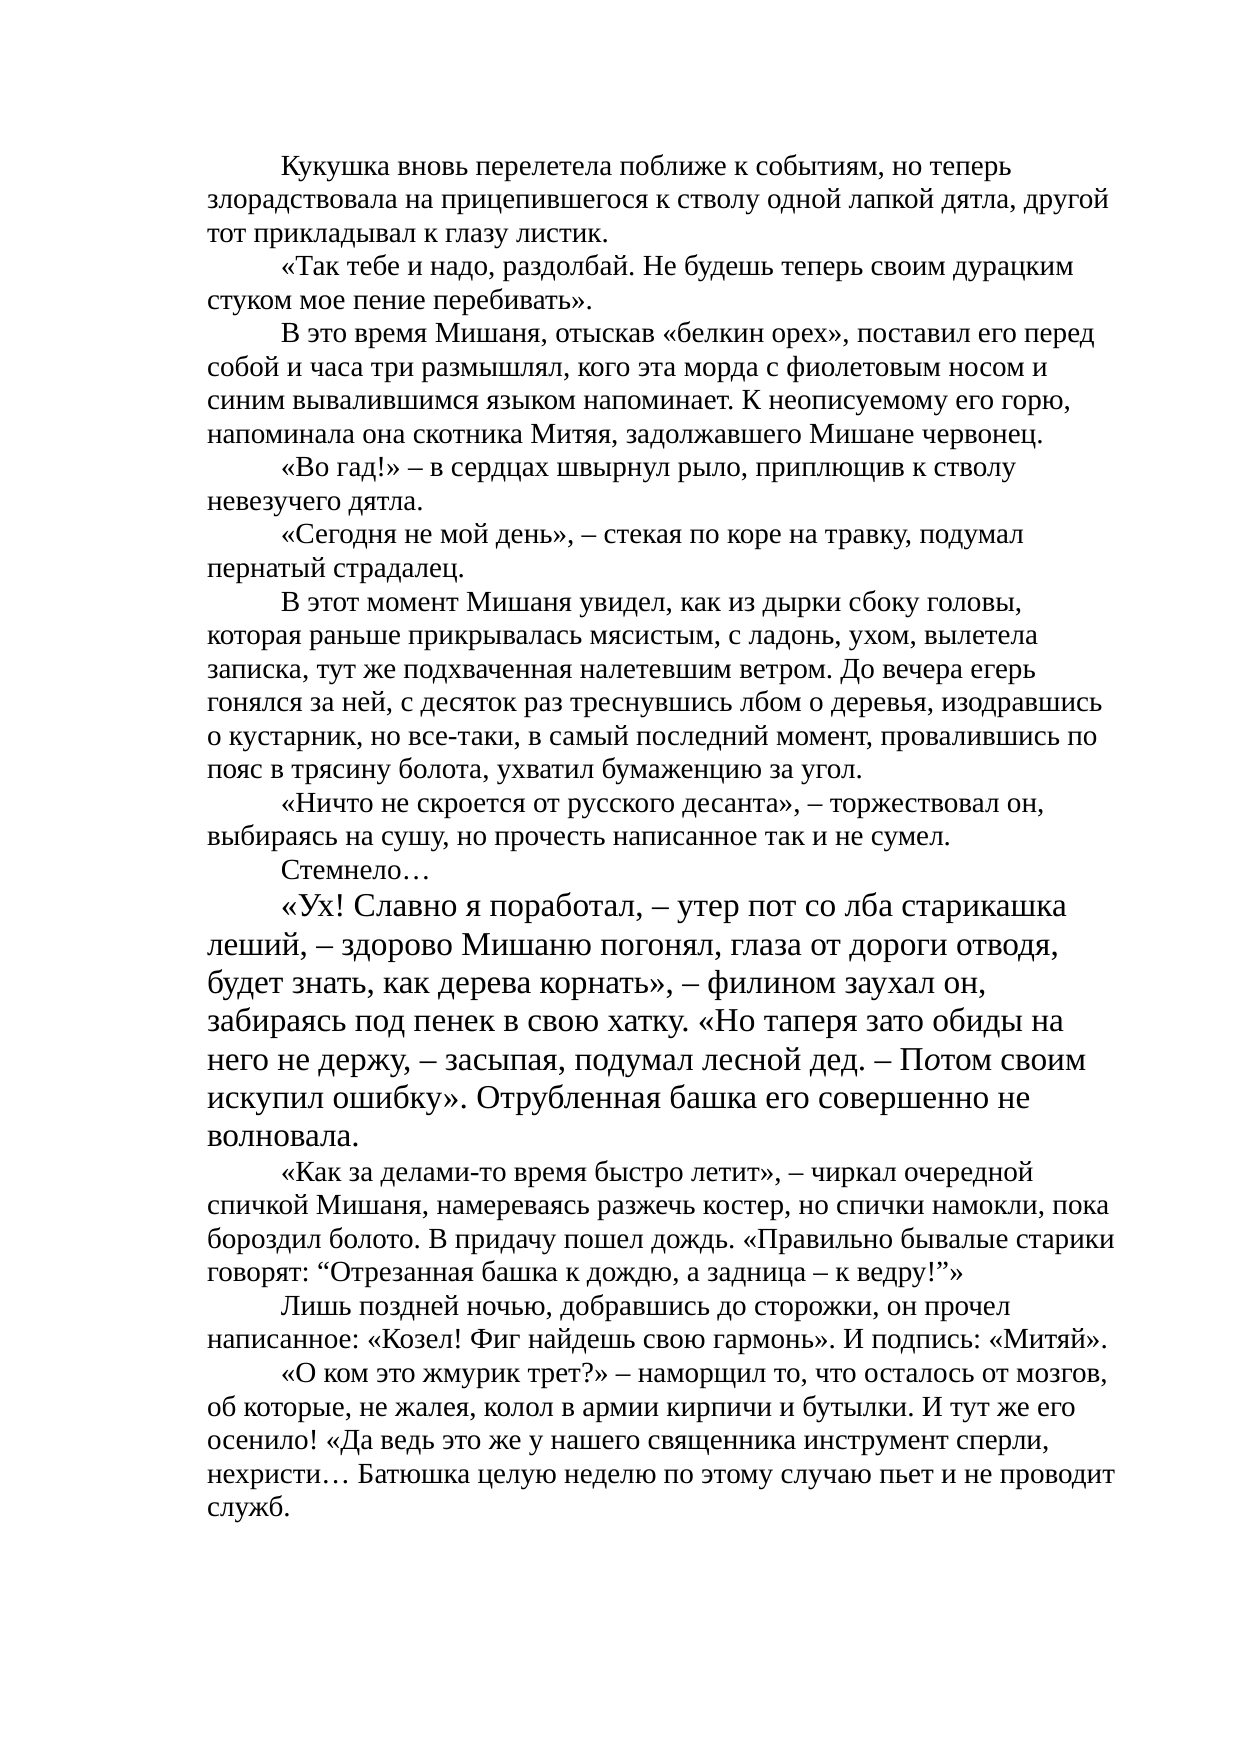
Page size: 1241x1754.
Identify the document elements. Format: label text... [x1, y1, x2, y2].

text Стемнело… [207, 852, 1122, 886]
text «Ничто не скроется от русского десанта», – торжествовал он, выбираясь на сушу, но прочесть написанное так и не сумел. [207, 785, 1122, 852]
text Лишь поздней ночью, добравшись до сторожки, он прочел написанное: «Козел! Фиг найдешь свою гармонь». И подпись: «Митяй». [207, 1288, 1122, 1355]
text «Так тебе и надо, раздолбай. Не будешь теперь своим дурацким стуком мое пение перебивать». [207, 248, 1122, 315]
text В этот момент Мишаня увидел, как из дырки сбоку головы, которая раньше прикрывалась мясистым, с ладонь, ухом, вылетела записка, тут же подхваченная налетевшим ветром. До вечера егерь гонялся за ней, с десяток раз треснувшись лбом о деревья, изодравшись о кустарник, но все-таки, в самый последний момент, провалившись по пояс в трясину болота, ухватил бумаженцию за угол. [207, 584, 1122, 785]
text «Как за делами-то время быстро летит», – чиркал очередной спичкой Мишаня, намереваясь разжечь костер, но спички намокли, пока бороздил болото. В придачу пошел дождь. «Правильно бывалые старики говорят: “Отрезанная башка к дождю, а задница – к ведру!”» [207, 1154, 1122, 1288]
text В это время Мишаня, отыскав «белкин орех», поставил его перед собой и часа три размышлял, кого эта морда с фиолетовым носом и синим вывалившимся языком напоминает. К неописуемому его горю, напоминала она скотника Митяя, задолжавшего Мишане червонец. [207, 315, 1122, 449]
text «О ком это жмурик трет?» – наморщил то, что осталось от мозгов, об которые, не жалея, колол в армии кирпичи и бутылки. И тут же его осенило! «Да ведь это же у нашего священника инструмент сперли, нехристи… Батюшка целую неделю по этому случаю пьет и не проводит служб. [207, 1355, 1122, 1523]
text Кукушка вновь перелетела поближе к событиям, но теперь злорадствовала на прицепившегося к стволу одной лапкой дятла, другой тот прикладывал к глазу листик. [207, 148, 1122, 248]
text «Сегодня не мой день», – стекая по коре на травку, подумал пернатый страдалец. [207, 517, 1122, 584]
text «Во гад!» – в сердцах швырнул рыло, приплющив к стволу невезучего дятла. [207, 449, 1122, 517]
text «Ух! Славно я поработал, – утер пот со лба старикашка леший, – здорово Мишаню погонял, глаза от дороги отводя, будет знать, как дерева корнать», – филином заухал он, забираясь под пенек в свою хатку. «Но таперя зато обиды на него не держу, – засыпая, подумал лесной дед. – Потом своим искупил ошибку». Отрубленная башка его совершенно не волновала. [207, 886, 1122, 1154]
